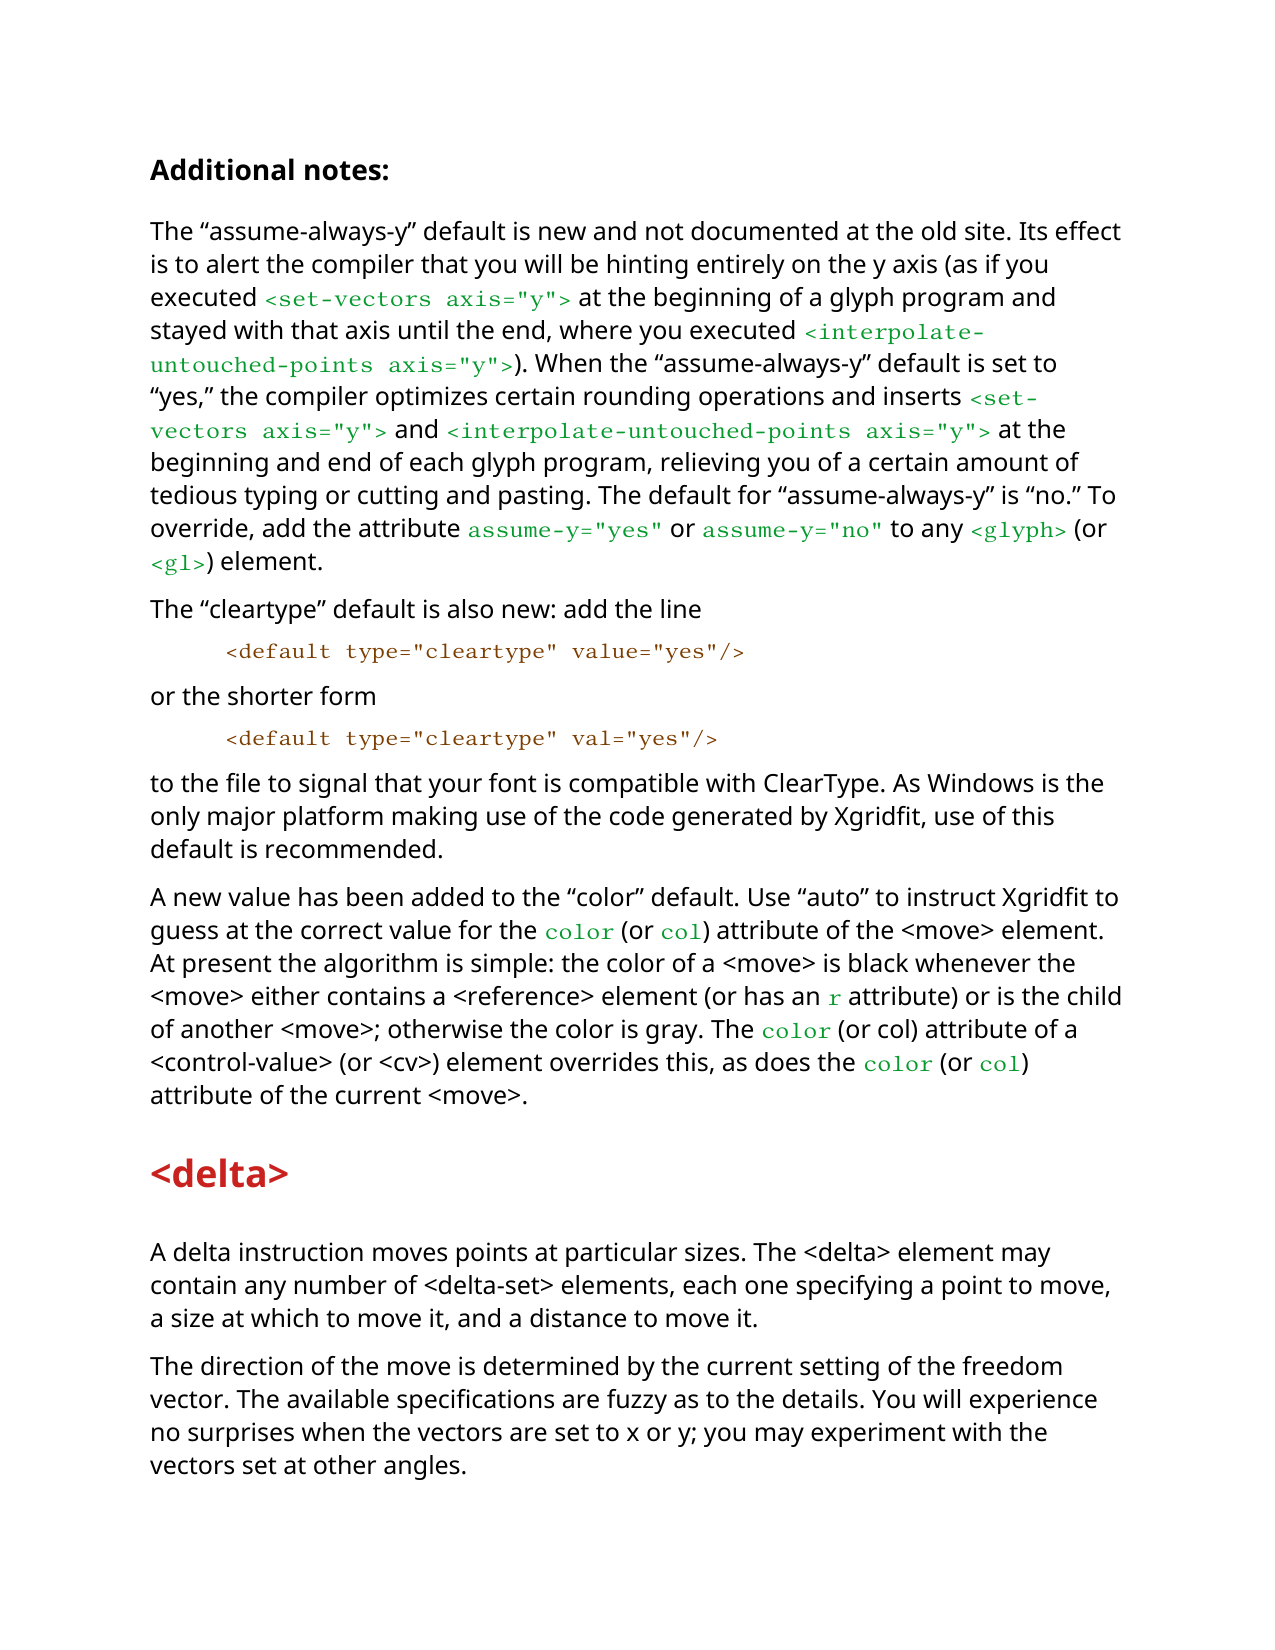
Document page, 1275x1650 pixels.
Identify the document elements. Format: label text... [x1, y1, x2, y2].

text to the file to signal that your font is compatible with ClearType. As Windows is the only major platform making use of the code generated by Xgridfit, use of this default is recommended. [150, 766, 1125, 865]
text <default type="cleartype" val="yes"/> [225, 727, 1125, 751]
text The direction of the move is determined by the current setting of the freedom vector. The available specifications are fuzzy as to the details. You will experience no surprises when the vectors are set to x or y; you may experiment with the vectors set at other angles. [150, 1349, 1125, 1481]
text or the shorter form [150, 679, 1125, 712]
text A delta instruction moves points at particular sizes. The <delta> element may contain any number of <delta-set> elements, each one specifying a point to move, a size at which to move it, and a distance to move it. [150, 1235, 1125, 1334]
text The “cleartype” default is also new: add the line [150, 592, 1125, 625]
text A new value has been added to the “color” default. Use “auto” to instruct Xgridfit to guess at the correct value for the color (or col) attribute of the <move> element. At present the algorithm is simple: the color of a <move> is black whenever the <move> either contains a <reference> element (or has an r attribute) or is the child of another <move>; otherwise the color is gray. The color (or col) attribute of a <control-value> (or <cv>) element overrides this, as does the color (or col) attribute of the current <move>. [150, 880, 1125, 1111]
subtitle Additional notes: [150, 150, 1125, 188]
text The “assume-always-y” default is new and not documented at the old site. Its effect is to alert the compiler that you will be hinting entirely on the y axis (as if you executed <set-vectors axis="y"> at the beginning of a glyph program and stayed with that axis until the end, where you executed <interpolate-untouched-points axis="y">). When the “assume-always-y” default is set to “yes,” the compiler optimizes certain rounding operations and inserts <set-vectors axis="y"> and <interpolate-untouched-points axis="y"> at the beginning and end of each glyph program, relieving you of a certain amount of tedious typing or cutting and pasting. The default for “assume-always-y” is “no.” To override, add the attribute assume-y="yes" or assume-y="no" to any <glyph> (or <gl>) element. [150, 214, 1125, 577]
text <default type="cleartype" value="yes"/> [225, 640, 1125, 664]
subtitle <delta> [150, 1147, 1125, 1198]
